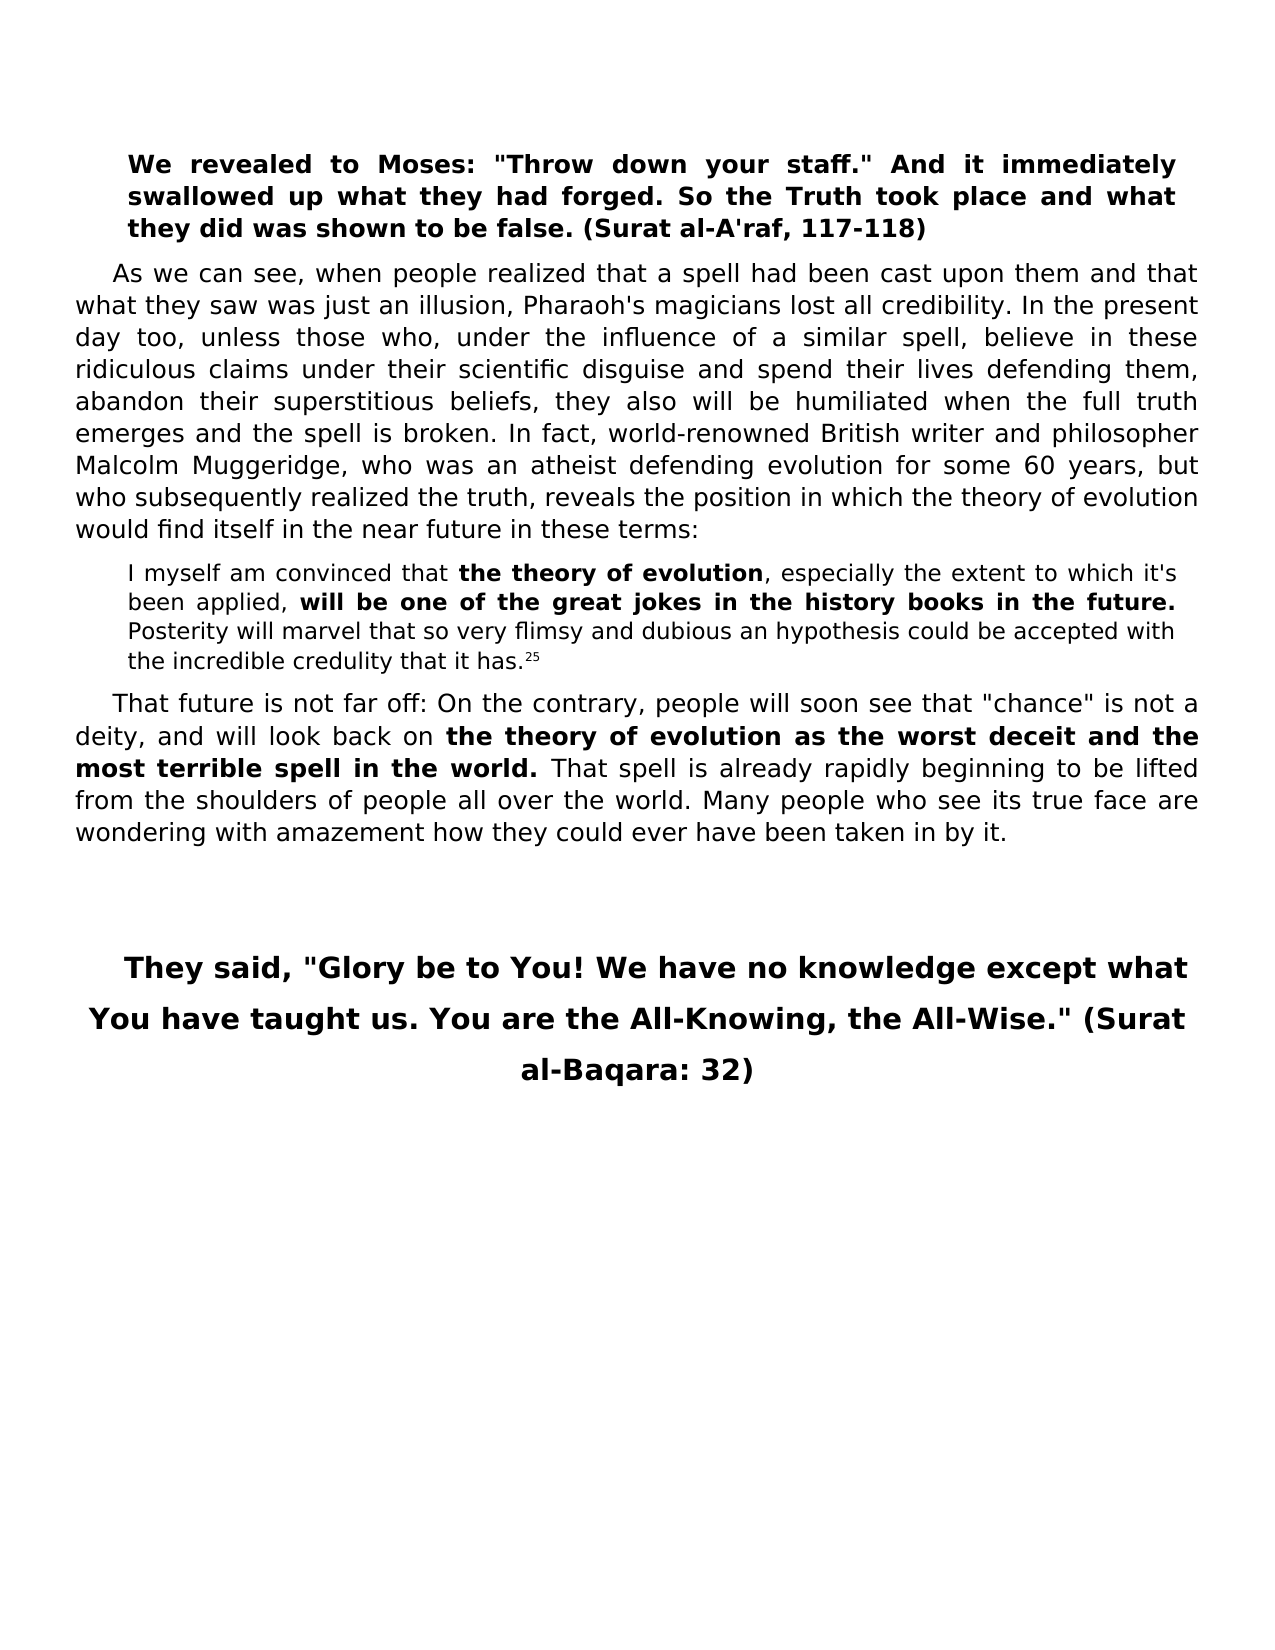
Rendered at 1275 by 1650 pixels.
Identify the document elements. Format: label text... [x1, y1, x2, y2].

text We revealed to Moses: "Throw down your staff." And it immediately swallowed up what they had forged. So the Truth took place and what they did was shown to be false. (Surat al-A'raf, 117-118) [127, 150, 1177, 243]
text As we can see, when people realized that a spell had been cast upon them and that what they saw was just an illusion, Pharaoh's magicians lost all credibility. In the present day too, unless those who, under the influence of a similar spell, believe in these ridiculous claims under their scientific disguise and spend their lives defending them, abandon their superstitious beliefs, they also will be humiliated when the full truth emerges and the spell is broken. In fact, world-renowned British writer and philosopher Malcolm Muggeridge, who was an atheist defending evolution for some 60 years, but who subsequently realized the truth, reveals the position in which the theory of evolution would find itself in the near future in these terms: [75, 259, 1200, 544]
text I myself am convinced that the theory of evolution, especially the extent to which it's been applied, will be one of the great jokes in the history books in the future. Posterity will marvel that so very flimsy and dubious an hypothesis could be accepted with the incredible credulity that it has.25 [127, 560, 1177, 674]
text That future is not far off: On the contrary, people will soon see that "chance" is not a deity, and will look back on the theory of evolution as the worst deceit and the most terrible spell in the world. That spell is already rapidly beginning to be lifted from the shoulders of people all over the world. Many people who see its true face are wondering with amazement how they could ever have been taken in by it. [75, 689, 1200, 847]
text They said, "Glory be to You! We have no knowledge except what You have taught us. You are the All-Knowing, the All-Wise." (Surat al-Baqara: 32) [75, 952, 1200, 1087]
